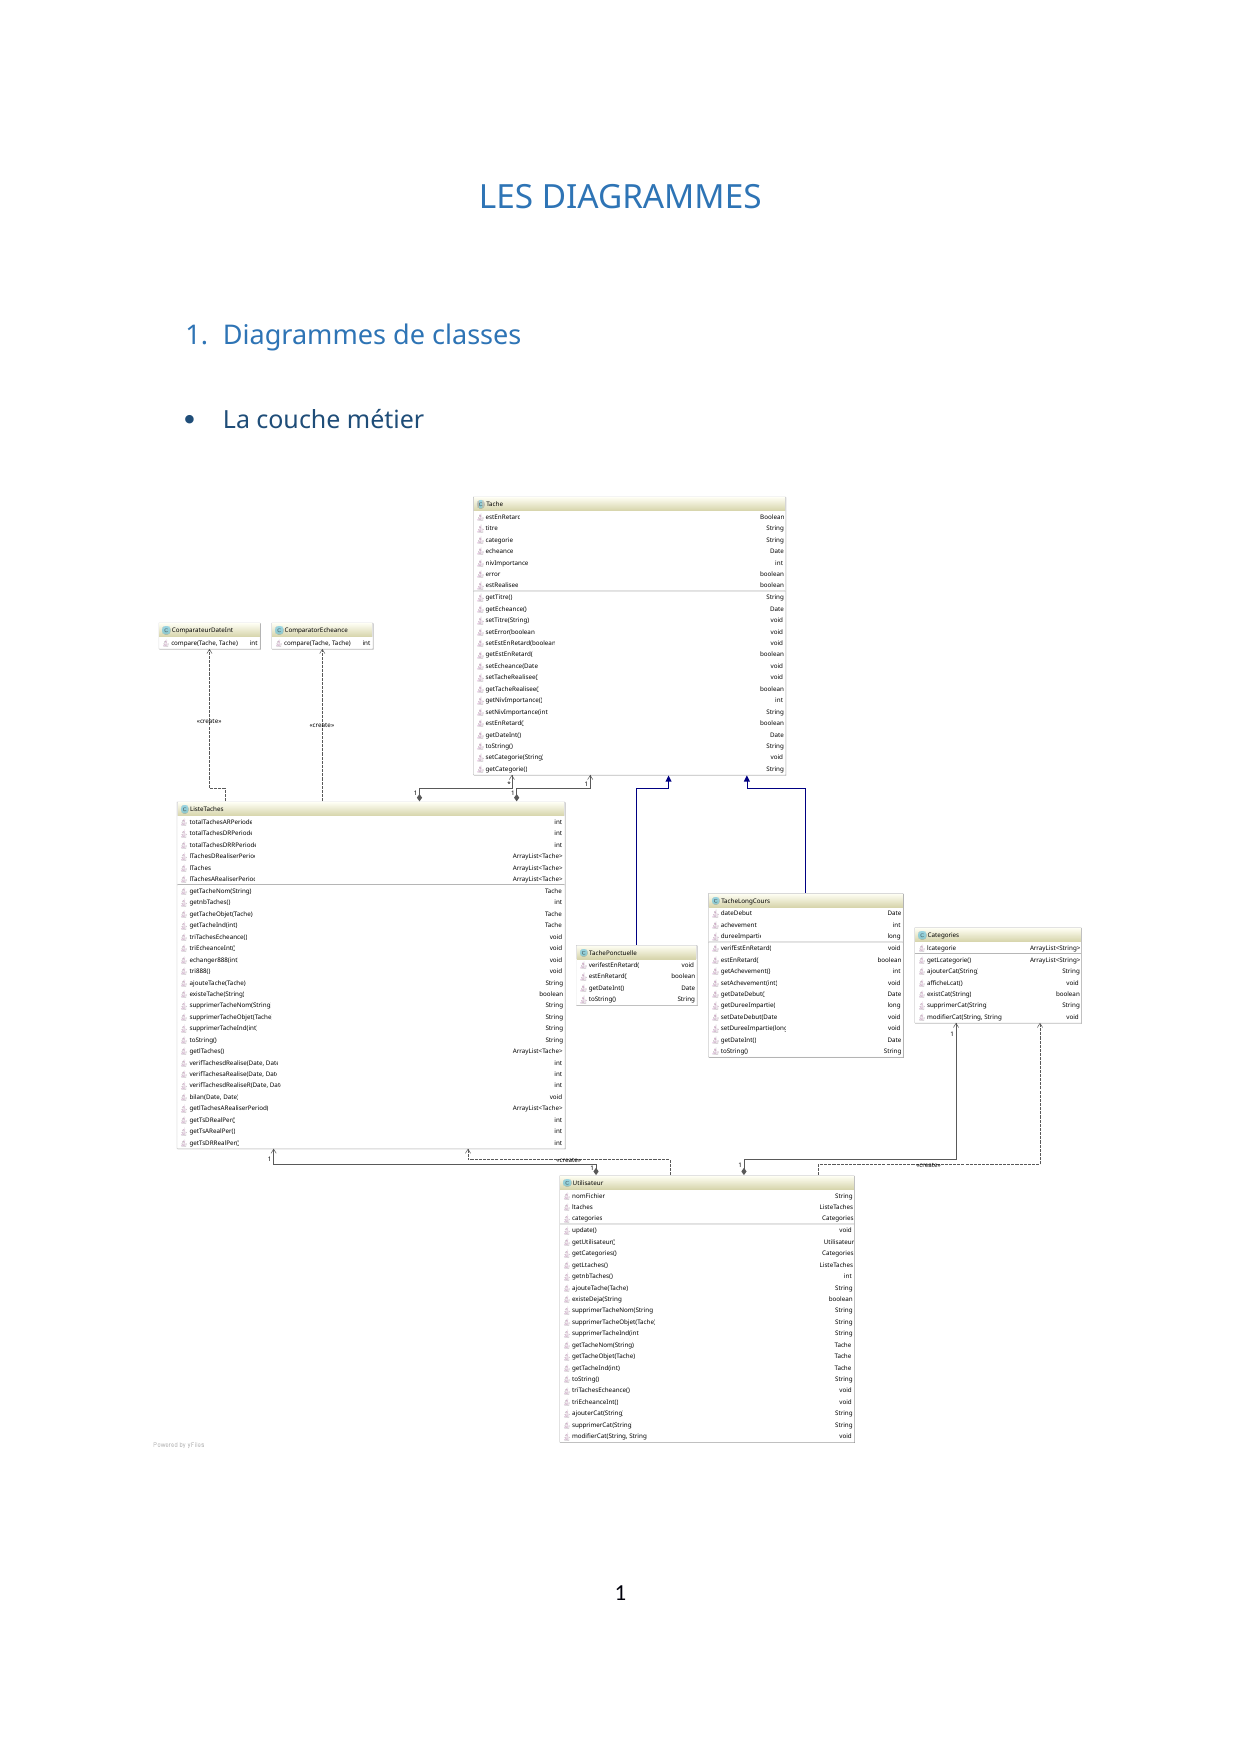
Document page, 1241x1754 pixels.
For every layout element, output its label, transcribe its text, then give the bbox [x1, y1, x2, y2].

subtitle La couche métier [185, 402, 1093, 436]
subtitle Diagrammes de classes [185, 315, 1093, 352]
subtitle LES DIAGRAMMES [148, 173, 1093, 218]
